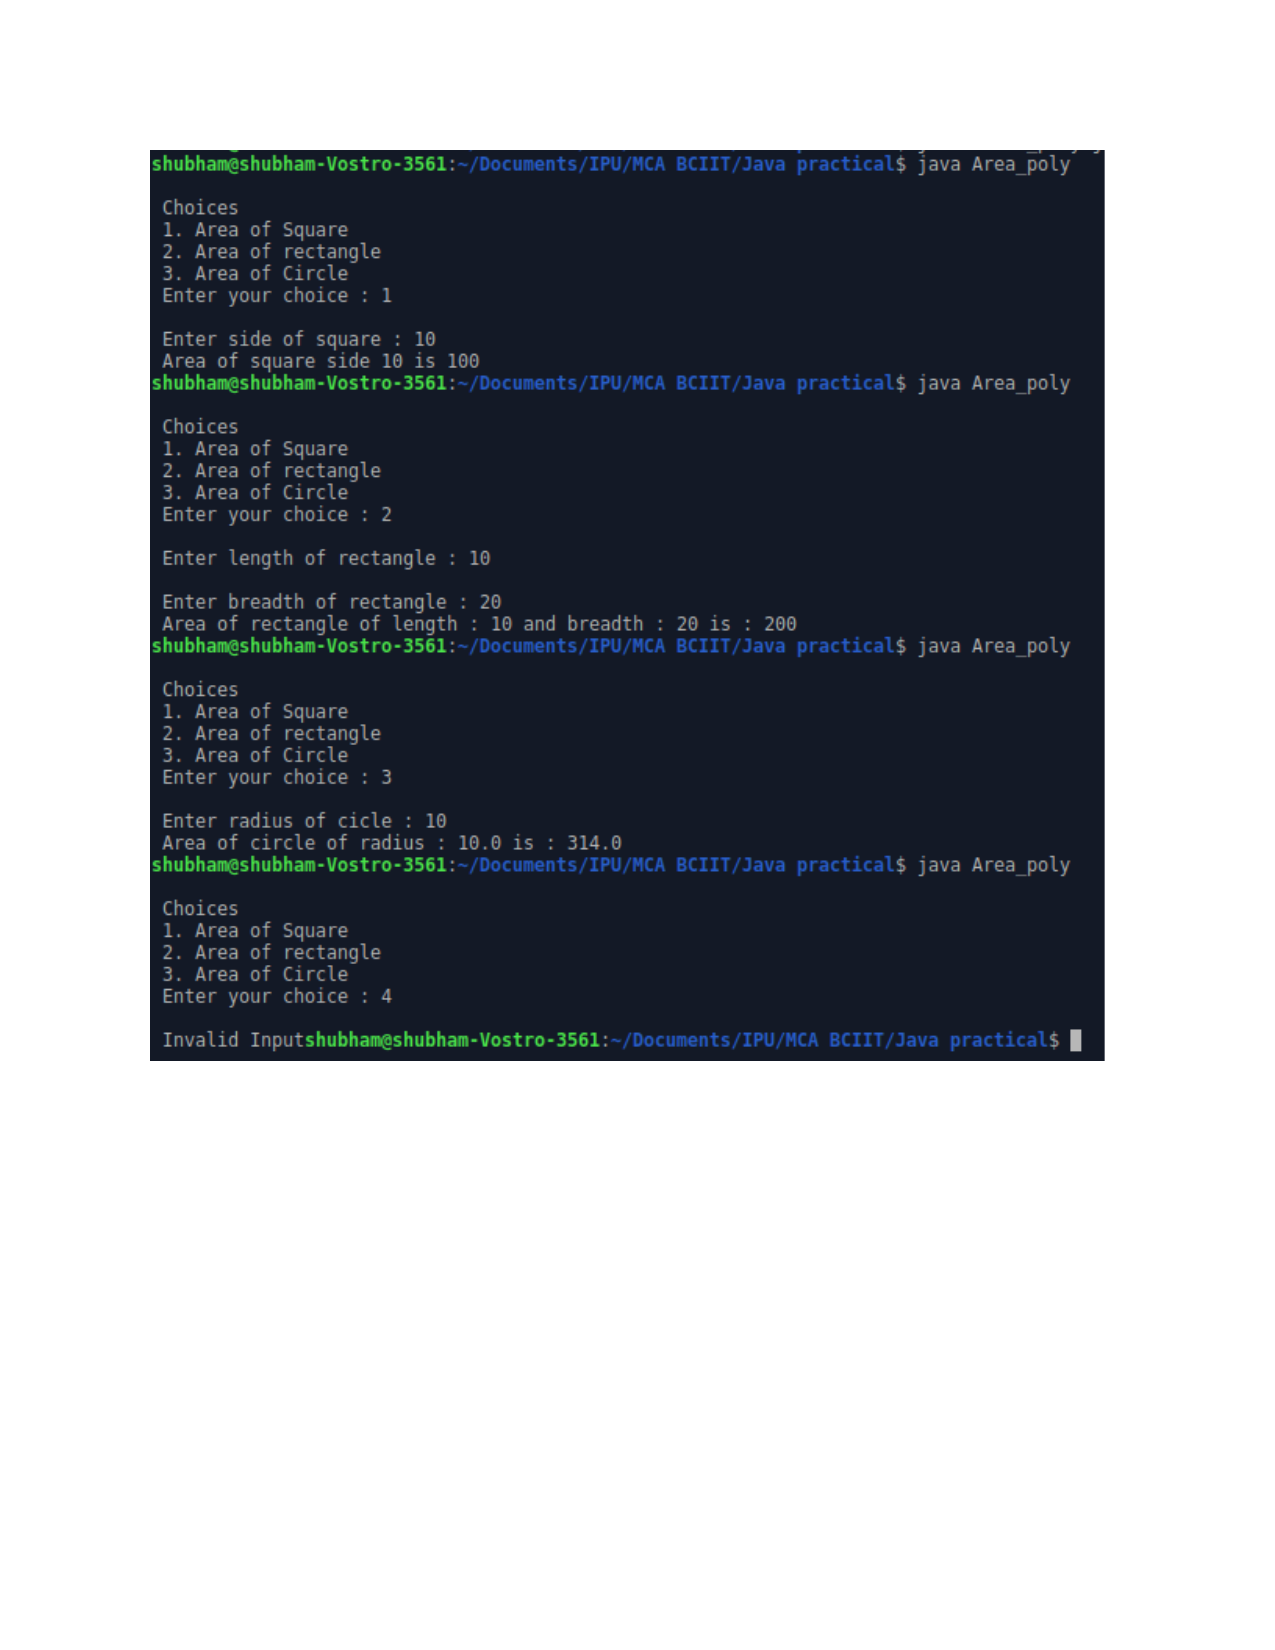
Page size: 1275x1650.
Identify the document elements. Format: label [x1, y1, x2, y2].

picture [150, 150, 1105, 1061]
